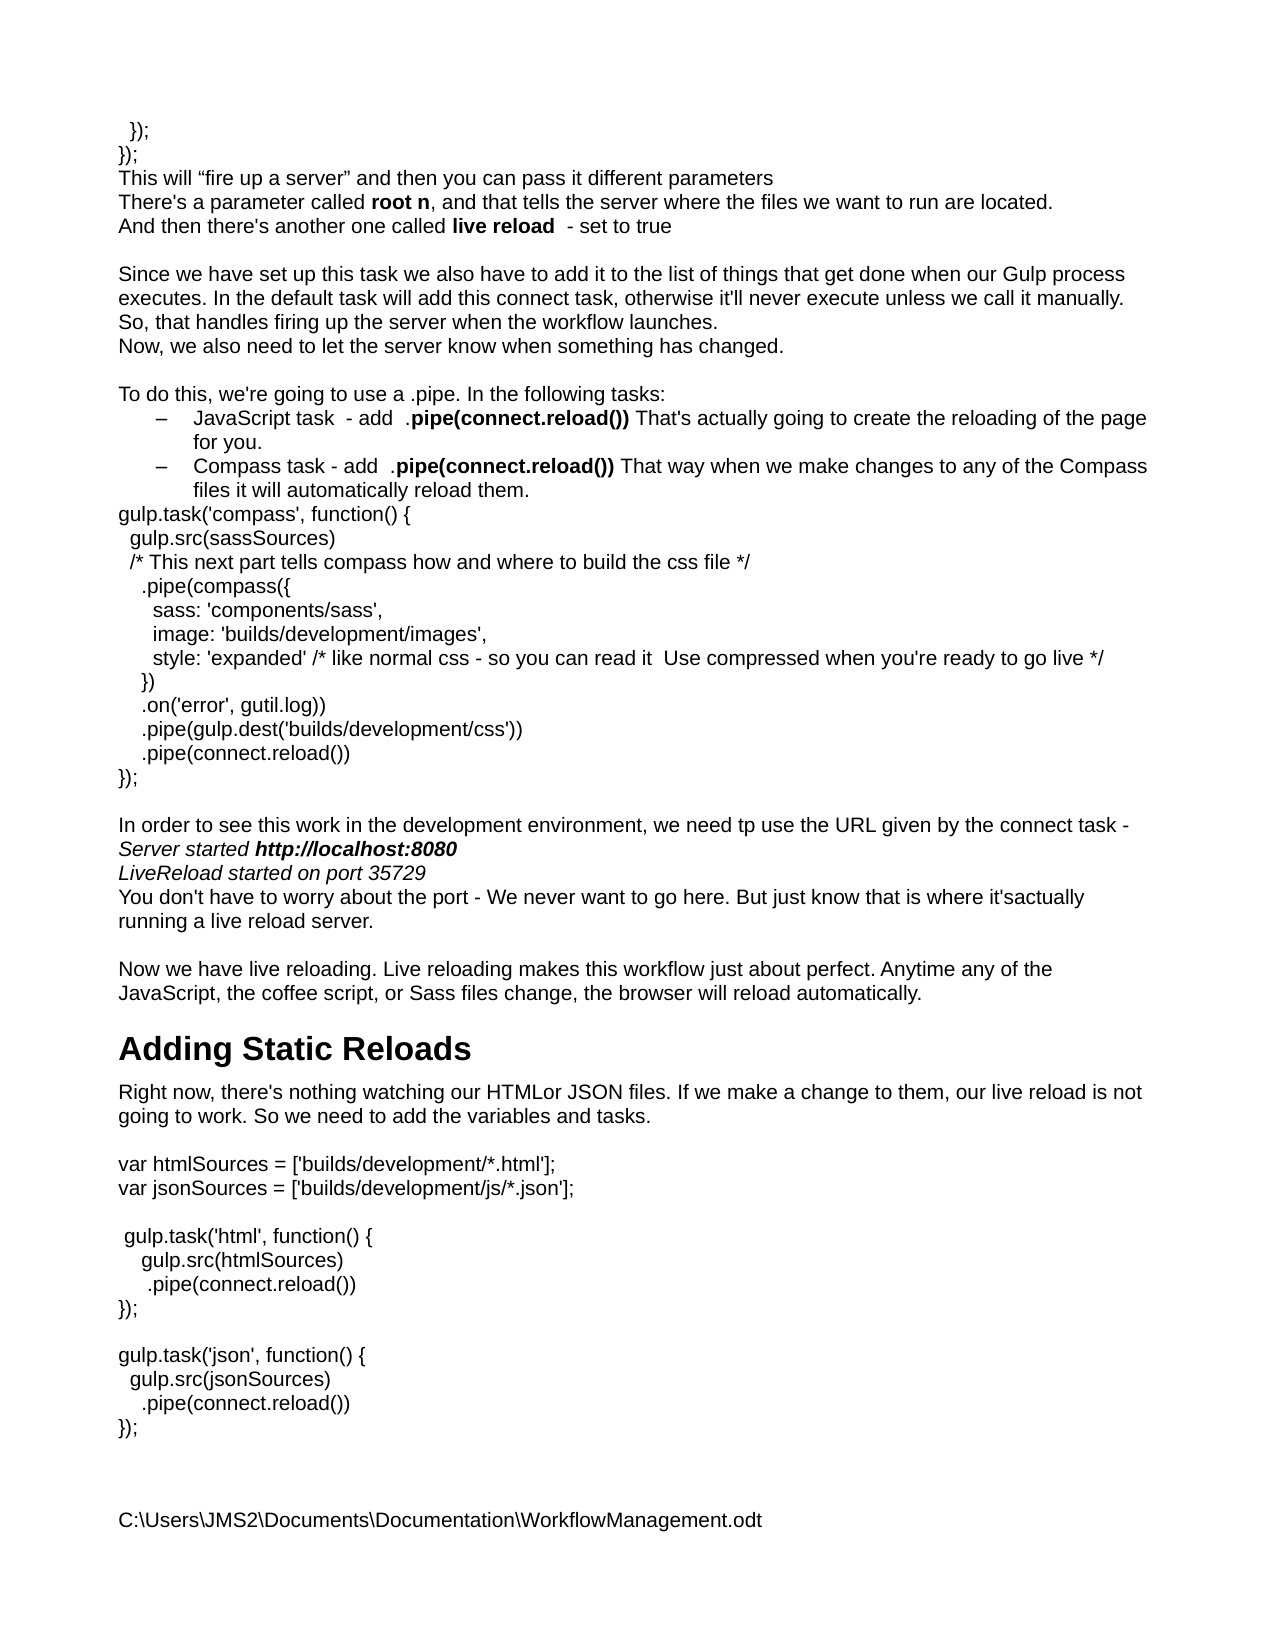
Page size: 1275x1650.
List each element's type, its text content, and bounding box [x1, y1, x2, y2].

text style: 'expanded' /* like normal css - so you can read it Use compressed when you're ready to go live */ [118, 645, 1157, 669]
text Now we have live reloading. Live reloading makes this workflow just about perfect. Anytime any of the JavaScript, the coffee script, or Sass files change, the browser will reload automatically. [118, 957, 1157, 1005]
text gulp.task('json', function() { [118, 1343, 1157, 1367]
text }); [118, 765, 1157, 789]
text var htmlSources = ['builds/development/*.html']; [118, 1152, 1157, 1176]
text Since we have set up this task we also have to add it to the list of things that get done when our Gulp process executes. In the default task will add this connect task, otherwise it'll never execute unless we call it manually. So, that handles firing up the server when the workflow launches. [118, 262, 1157, 334]
text This will “fire up a server” and then you can pass it different parameters [118, 166, 1157, 190]
text And then there's another one called live reload - set to true [118, 214, 1157, 238]
text .pipe(connect.reload()) [118, 1271, 1157, 1295]
text .pipe(connect.reload()) [118, 741, 1157, 765]
subtitle Adding Static Reloads [118, 1029, 1157, 1067]
text }); [118, 1295, 1157, 1319]
list JavaScript task - add .pipe(connect.reload()) That's actually going to create the reloading of the page for you. [156, 406, 1157, 454]
text gulp.src(htmlSources) [118, 1247, 1157, 1271]
text To do this, we're going to use a .pipe. In the following tasks: [118, 382, 1157, 406]
text gulp.src(jsonSources) [118, 1367, 1157, 1391]
text gulp.task('html', function() { [118, 1223, 1157, 1247]
text Right now, there's nothing watching our HTMLor JSON files. If we make a change to them, our live reload is not going to work. So we need to add the variables and tasks. [118, 1080, 1157, 1128]
text }) [118, 669, 1157, 693]
text gulp.src(sassSources) [118, 526, 1157, 549]
text LiveReload started on port 35729 [118, 861, 1157, 885]
text }); [118, 142, 1157, 166]
text }); [118, 1415, 1157, 1439]
text gulp.task('compass', function() { [118, 502, 1157, 526]
text Server started http://localhost:8080 [118, 837, 1157, 861]
text .pipe(compass({ [118, 573, 1157, 597]
text You don't have to worry about the port - We never want to go here. But just know that is where it'sactually running a live reload server. [118, 885, 1157, 933]
list Compass task - add .pipe(connect.reload()) That way when we make changes to any of the Compass files it will automatically reload them. [156, 454, 1157, 502]
text Now, we also need to let the server know when something has changed. [118, 334, 1157, 358]
text In order to see this work in the development environment, we need tp use the URL given by the connect task - [118, 813, 1157, 837]
text There's a parameter called root n, and that tells the server where the files we want to run are located. [118, 190, 1157, 214]
text }); [118, 118, 1157, 142]
text .pipe(connect.reload()) [118, 1391, 1157, 1415]
text var jsonSources = ['builds/development/js/*.json']; [118, 1176, 1157, 1199]
text .on('error', gutil.log)) [118, 693, 1157, 717]
text image: 'builds/development/images', [118, 621, 1157, 645]
text .pipe(gulp.dest('builds/development/css')) [118, 717, 1157, 741]
text /* This next part tells compass how and where to build the css file */ [118, 549, 1157, 573]
text sass: 'components/sass', [118, 597, 1157, 621]
